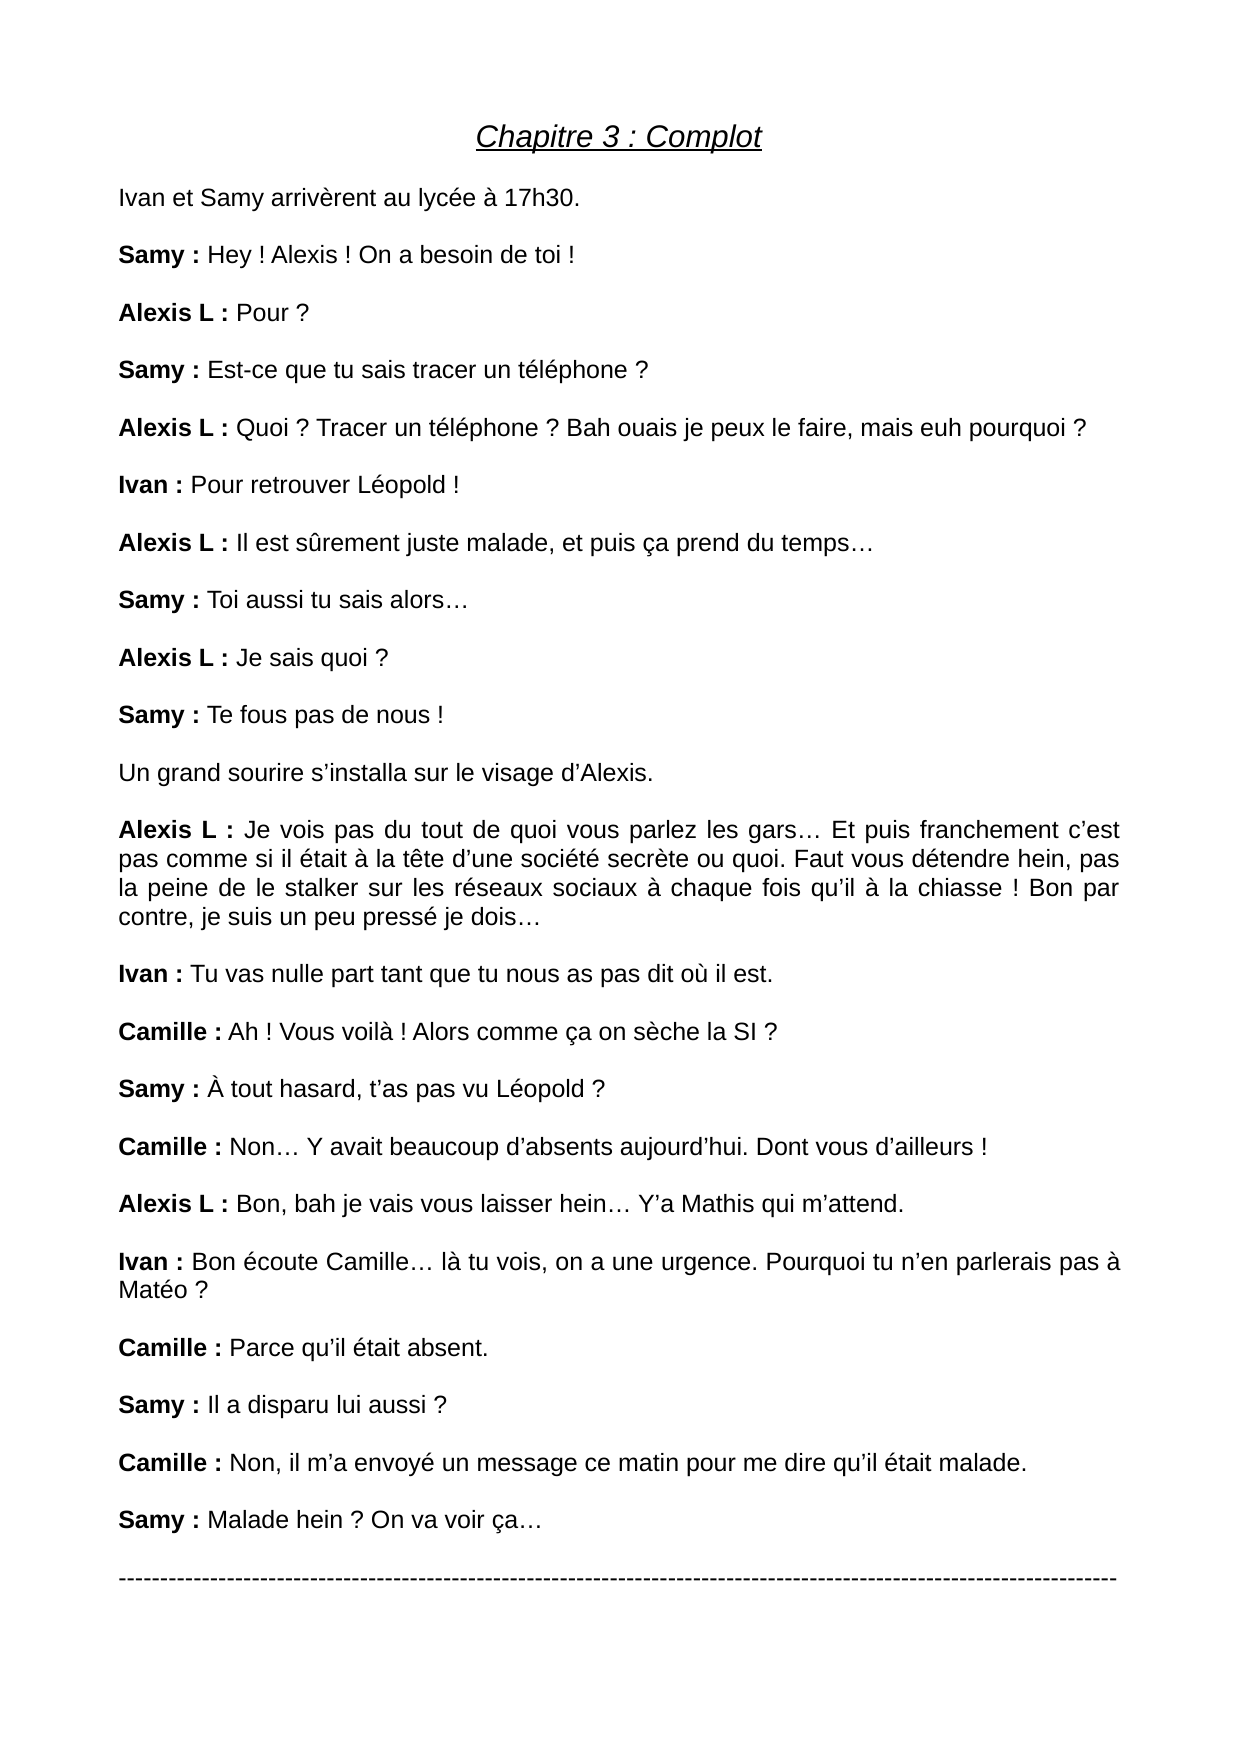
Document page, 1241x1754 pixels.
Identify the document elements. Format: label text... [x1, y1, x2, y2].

text Alexis L : Je sais quoi ? [118, 643, 1122, 672]
text Un grand sourire s’installa sur le visage d’Alexis. [118, 758, 1122, 787]
text Samy : Hey ! Alexis ! On a besoin de toi ! [118, 240, 1122, 269]
text ------------------------------------------------------------------------------------------------------------------------ [118, 1563, 1122, 1592]
text Samy : Est-ce que tu sais tracer un téléphone ? [118, 355, 1122, 384]
text Ivan : Tu vas nulle part tant que tu nous as pas dit où il est. [118, 959, 1122, 988]
text Samy : À tout hasard, t’as pas vu Léopold ? [118, 1074, 1122, 1103]
text Camille : Ah ! Vous voilà ! Alors comme ça on sèche la SI ? [118, 1017, 1122, 1045]
text Camille : Non… Y avait beaucoup d’absents aujourd’hui. Dont vous d’ailleurs ! [118, 1132, 1122, 1160]
text Samy : Toi aussi tu sais alors… [118, 585, 1122, 614]
text Ivan et Samy arrivèrent au lycée à 17h30. [118, 183, 1122, 212]
text Camille : Parce qu’il était absent. [118, 1333, 1122, 1362]
text Samy : Malade hein ? On va voir ça… [118, 1505, 1122, 1534]
text Camille : Non, il m’a envoyé un message ce matin pour me dire qu’il était malade. [118, 1448, 1122, 1477]
text Alexis L : Pour ? [118, 298, 1122, 327]
text Samy : Il a disparu lui aussi ? [118, 1390, 1122, 1419]
text Ivan : Pour retrouver Léopold ! [118, 470, 1122, 499]
text Samy : Te fous pas de nous ! [118, 700, 1122, 729]
text Alexis L : Je vois pas du tout de quoi vous parlez les gars… Et puis franchement c’est pas comme si il était à la tête d’une société secrète ou quoi. Faut vous détendre hein, pas la peine de le stalker sur les réseaux sociaux à chaque fois qu’il à la chiasse ! Bon par contre, je suis un peu pressé je dois… [118, 815, 1122, 930]
text Alexis L : Bon, bah je vais vous laisser hein… Y’a Mathis qui m’attend. [118, 1189, 1122, 1218]
text Alexis L : Il est sûrement juste malade, et puis ça prend du temps… [118, 528, 1122, 557]
text Alexis L : Quoi ? Tracer un téléphone ? Bah ouais je peux le faire, mais euh pourquoi ? [118, 413, 1122, 442]
text Chapitre 3 : Complot [118, 118, 1122, 154]
text Ivan : Bon écoute Camille… là tu vois, on a une urgence. Pourquoi tu n’en parlerais pas à Matéo ? [118, 1247, 1122, 1304]
